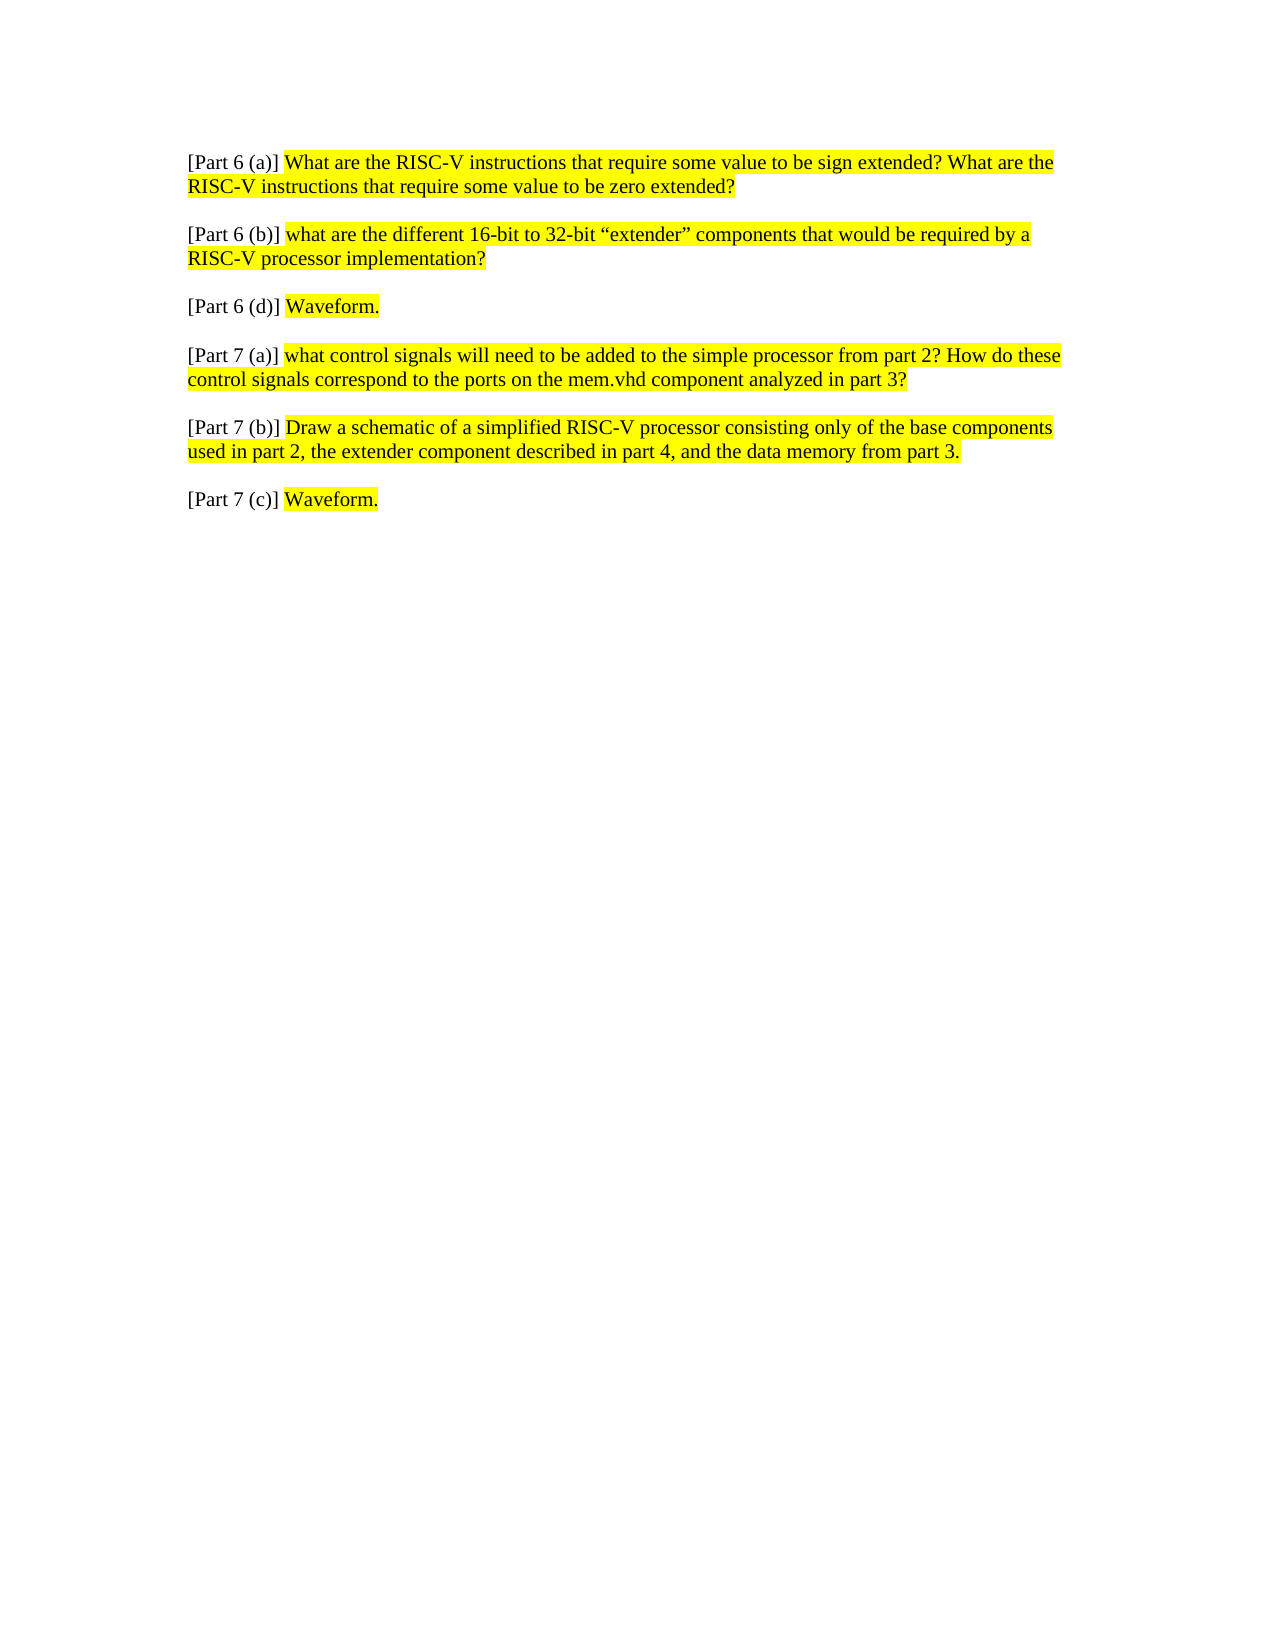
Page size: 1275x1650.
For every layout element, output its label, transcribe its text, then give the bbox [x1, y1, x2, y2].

text [Part 7 (b)] Draw a schematic of a simplified RISC-V processor consisting only of the base components used in part 2, the extender component described in part 4, and the data memory from part 3. [187, 415, 1087, 463]
text [Part 6 (a)] What are the RISC-V instructions that require some value to be sign extended? What are the RISC-V instructions that require some value to be zero extended? [187, 150, 1087, 198]
text [Part 7 (c)] Waveform. [187, 487, 1087, 511]
text [Part 6 (d)] Waveform. [187, 294, 1087, 318]
text [Part 6 (b)] what are the different 16-bit to 32-bit “extender” components that would be required by a RISC-V processor implementation? [187, 222, 1087, 270]
text [Part 7 (a)] what control signals will need to be added to the simple processor from part 2? How do these control signals correspond to the ports on the mem.vhd component analyzed in part 3? [187, 342, 1087, 391]
